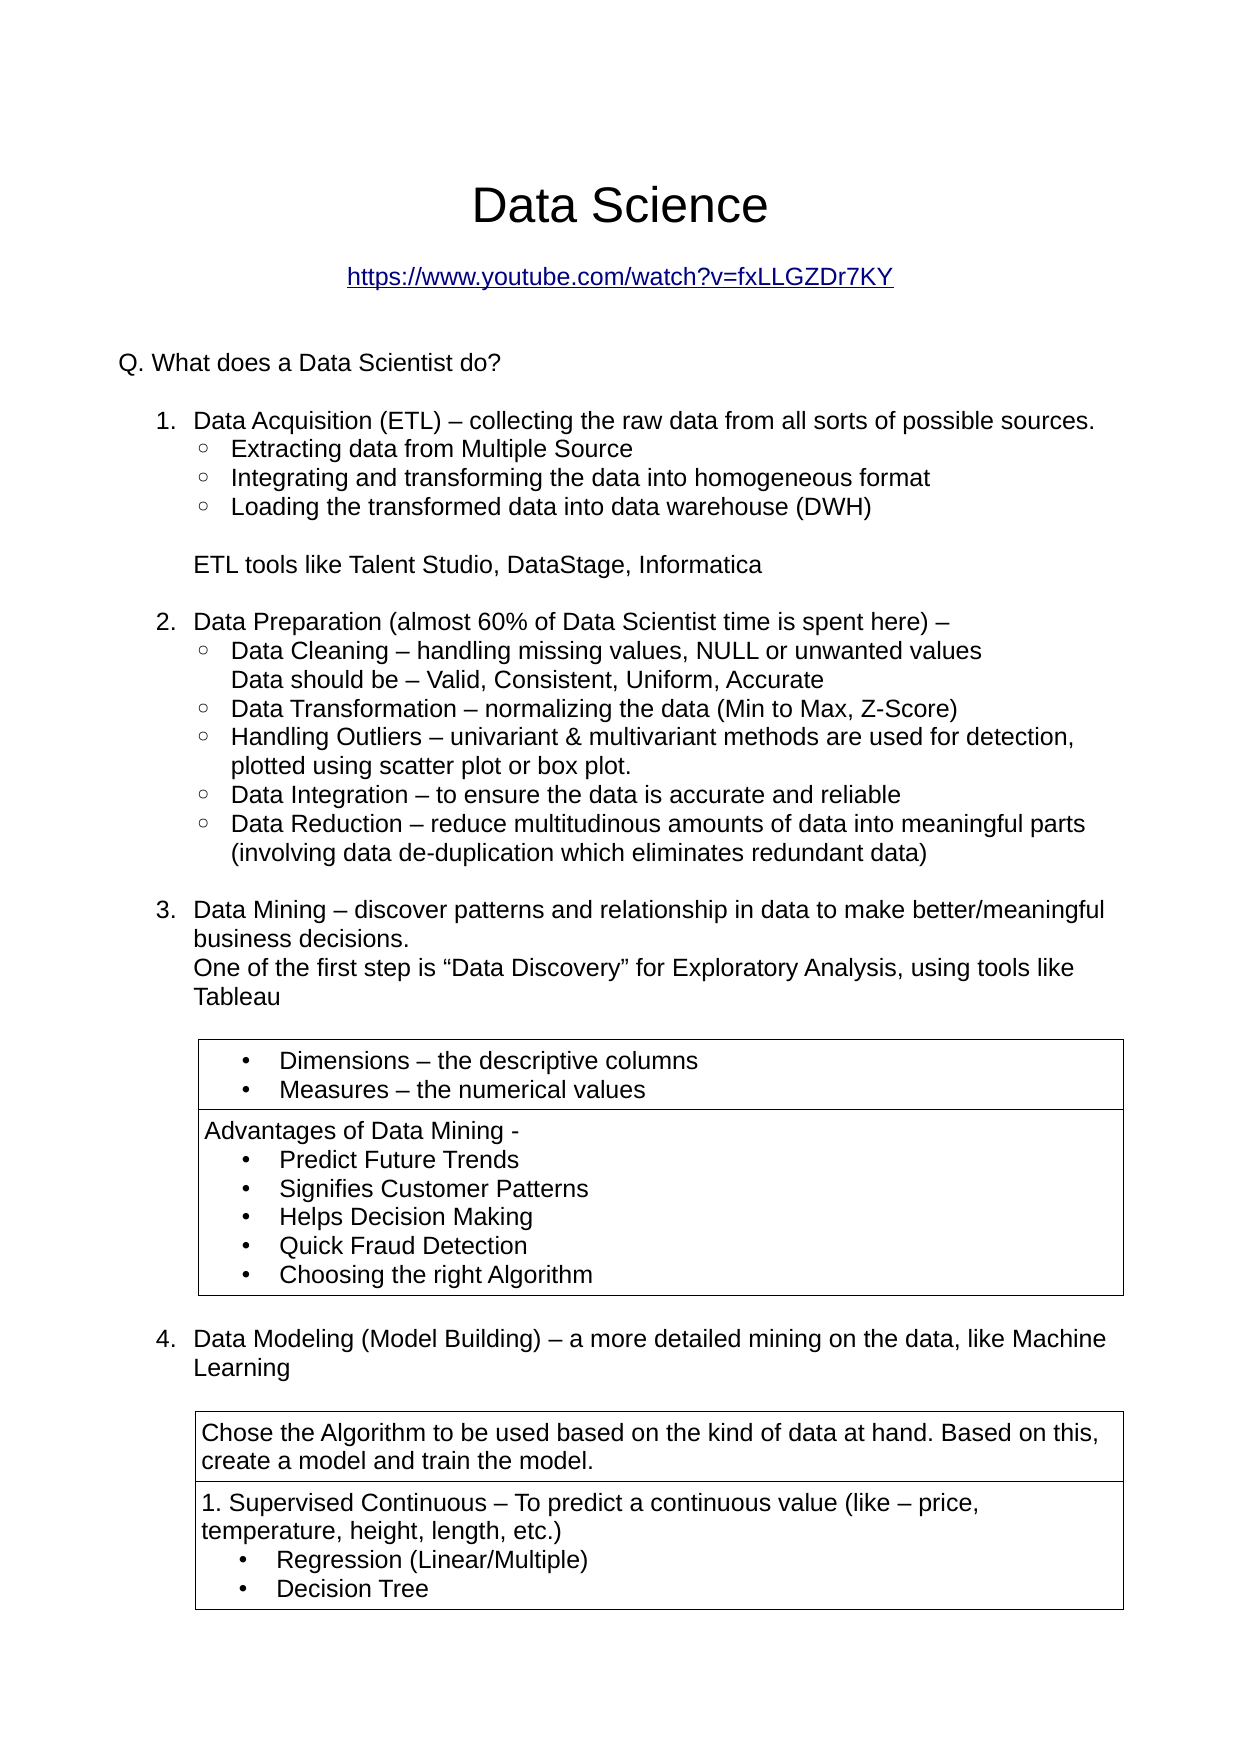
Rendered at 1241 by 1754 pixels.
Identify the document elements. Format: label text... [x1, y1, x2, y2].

list Data Reduction – reduce multitudinous amounts of data into meaningful parts (involving data de-duplication which eliminates redundant data) [193, 809, 1122, 866]
list Data Modeling (Model Building) – a more detailed mining on the data, like Machine Learning [156, 1324, 1122, 1382]
text https://www.youtube.com/watch?v=fxLLGZDr7KY [118, 262, 1122, 291]
list Data Acquisition (ETL) – collecting the raw data from all sorts of possible sources. [156, 406, 1122, 434]
table_cell Advantages of Data Mining - Predict Future Trends Signifies Customer Patterns Helps Decision Making Quick Fraud Detection Choosing the right Algorithm [199, 1110, 1123, 1295]
list Loading the transformed data into data warehouse (DWH) [193, 492, 1122, 521]
table_header Chose the Algorithm to be used based on the kind of data at hand. Based on this, create a model and train the model. [196, 1412, 1123, 1481]
list Handling Outliers – univariant & multivariant methods are used for detection, plotted using scatter plot or box plot. [193, 722, 1122, 780]
list Data Preparation (almost 60% of Data Scientist time is spent here) – [156, 607, 1122, 636]
text Q. What does a Data Scientist do? [118, 348, 1122, 377]
list Data Integration – to ensure the data is accurate and reliable [193, 780, 1122, 809]
list ETL tools like Talent Studio, DataStage, Informatica [156, 550, 1122, 578]
list Data Cleaning – handling missing values, NULL or unwanted values [193, 636, 1122, 665]
list Data Transformation – normalizing the data (Min to Max, Z-Score) [193, 693, 1122, 722]
list Extracting data from Multiple Source [193, 434, 1122, 463]
list Data Mining – discover patterns and relationship in data to make better/meaningful business decisions. [156, 895, 1122, 953]
list One of the first step is “Data Discovery” for Exploratory Analysis, using tools like Tableau [156, 953, 1122, 1010]
list Data should be – Valid, Consistent, Uniform, Accurate [193, 665, 1122, 693]
text Data Science [118, 176, 1122, 233]
list Integrating and transforming the data into homogeneous format [193, 463, 1122, 492]
table_header Dimensions – the descriptive columns Measures – the numerical values [199, 1040, 1123, 1109]
table_cell 1. Supervised Continuous – To predict a continuous value (like – price, temperature, height, length, etc.) Regression (Linear/Multiple) Decision Tree Random Forest [196, 1482, 1123, 1608]
